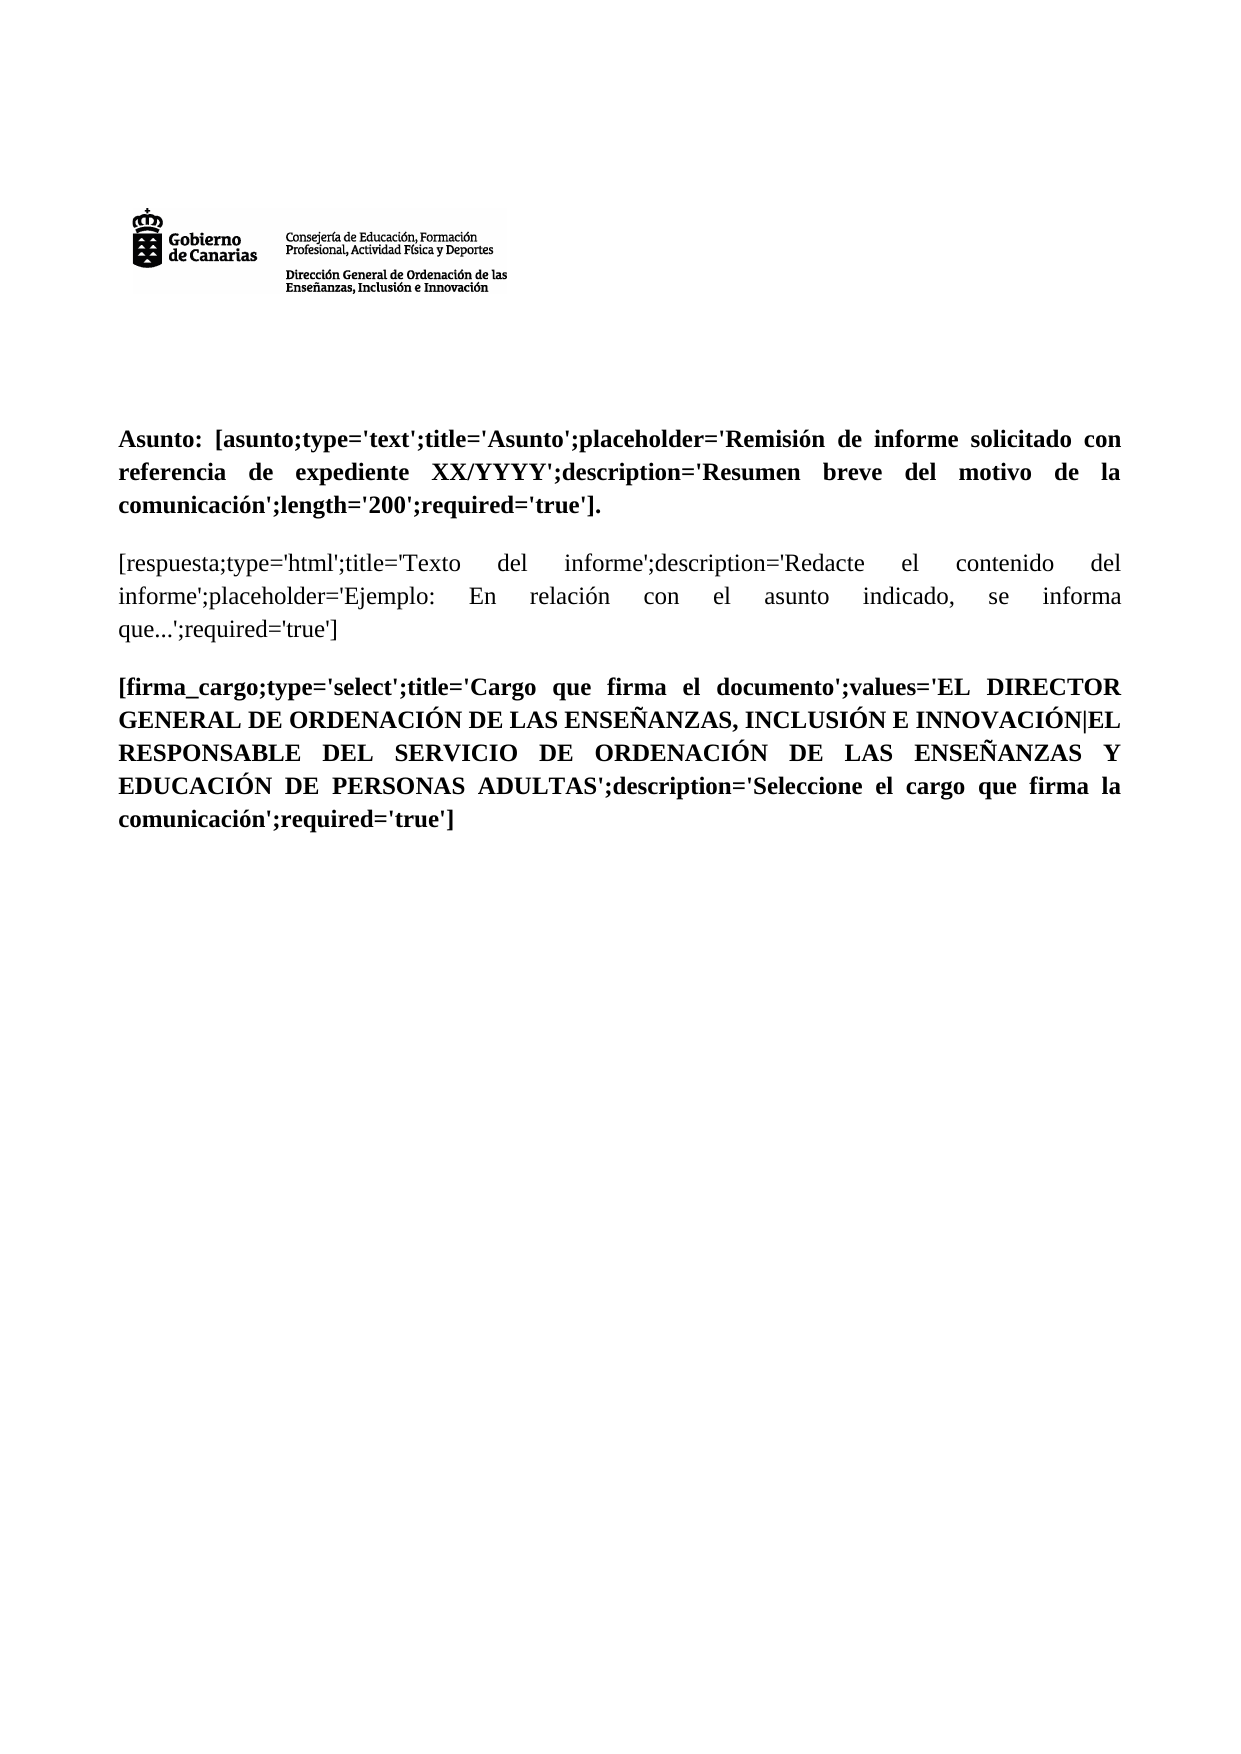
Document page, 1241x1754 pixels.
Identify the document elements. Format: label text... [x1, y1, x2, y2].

picture [132, 208, 507, 296]
text Asunto: [asunto;type='text';title='Asunto';placeholder='Remisión de informe solicitado con referencia de expediente XX/YYYY';description='Resumen breve del motivo de la comunicación';length='200';required='true']. [118, 424, 1122, 519]
text [respuesta;type='html';title='Texto del informe';description='Redacte el contenido del informe';placeholder='Ejemplo: En relación con el asunto indicado, se informa que...';required='true'] [118, 548, 1122, 643]
text [firma_cargo;type='select';title='Cargo que firma el documento';values='EL DIRECTOR GENERAL DE ORDENACIÓN DE LAS ENSEÑANZAS, INCLUSIÓN E INNOVACIÓN|EL RESPONSABLE DEL SERVICIO DE ORDENACIÓN DE LAS ENSEÑANZAS Y EDUCACIÓN DE PERSONAS ADULTAS';description='Seleccione el cargo que firma la comunicación';required='true'] [118, 672, 1122, 833]
